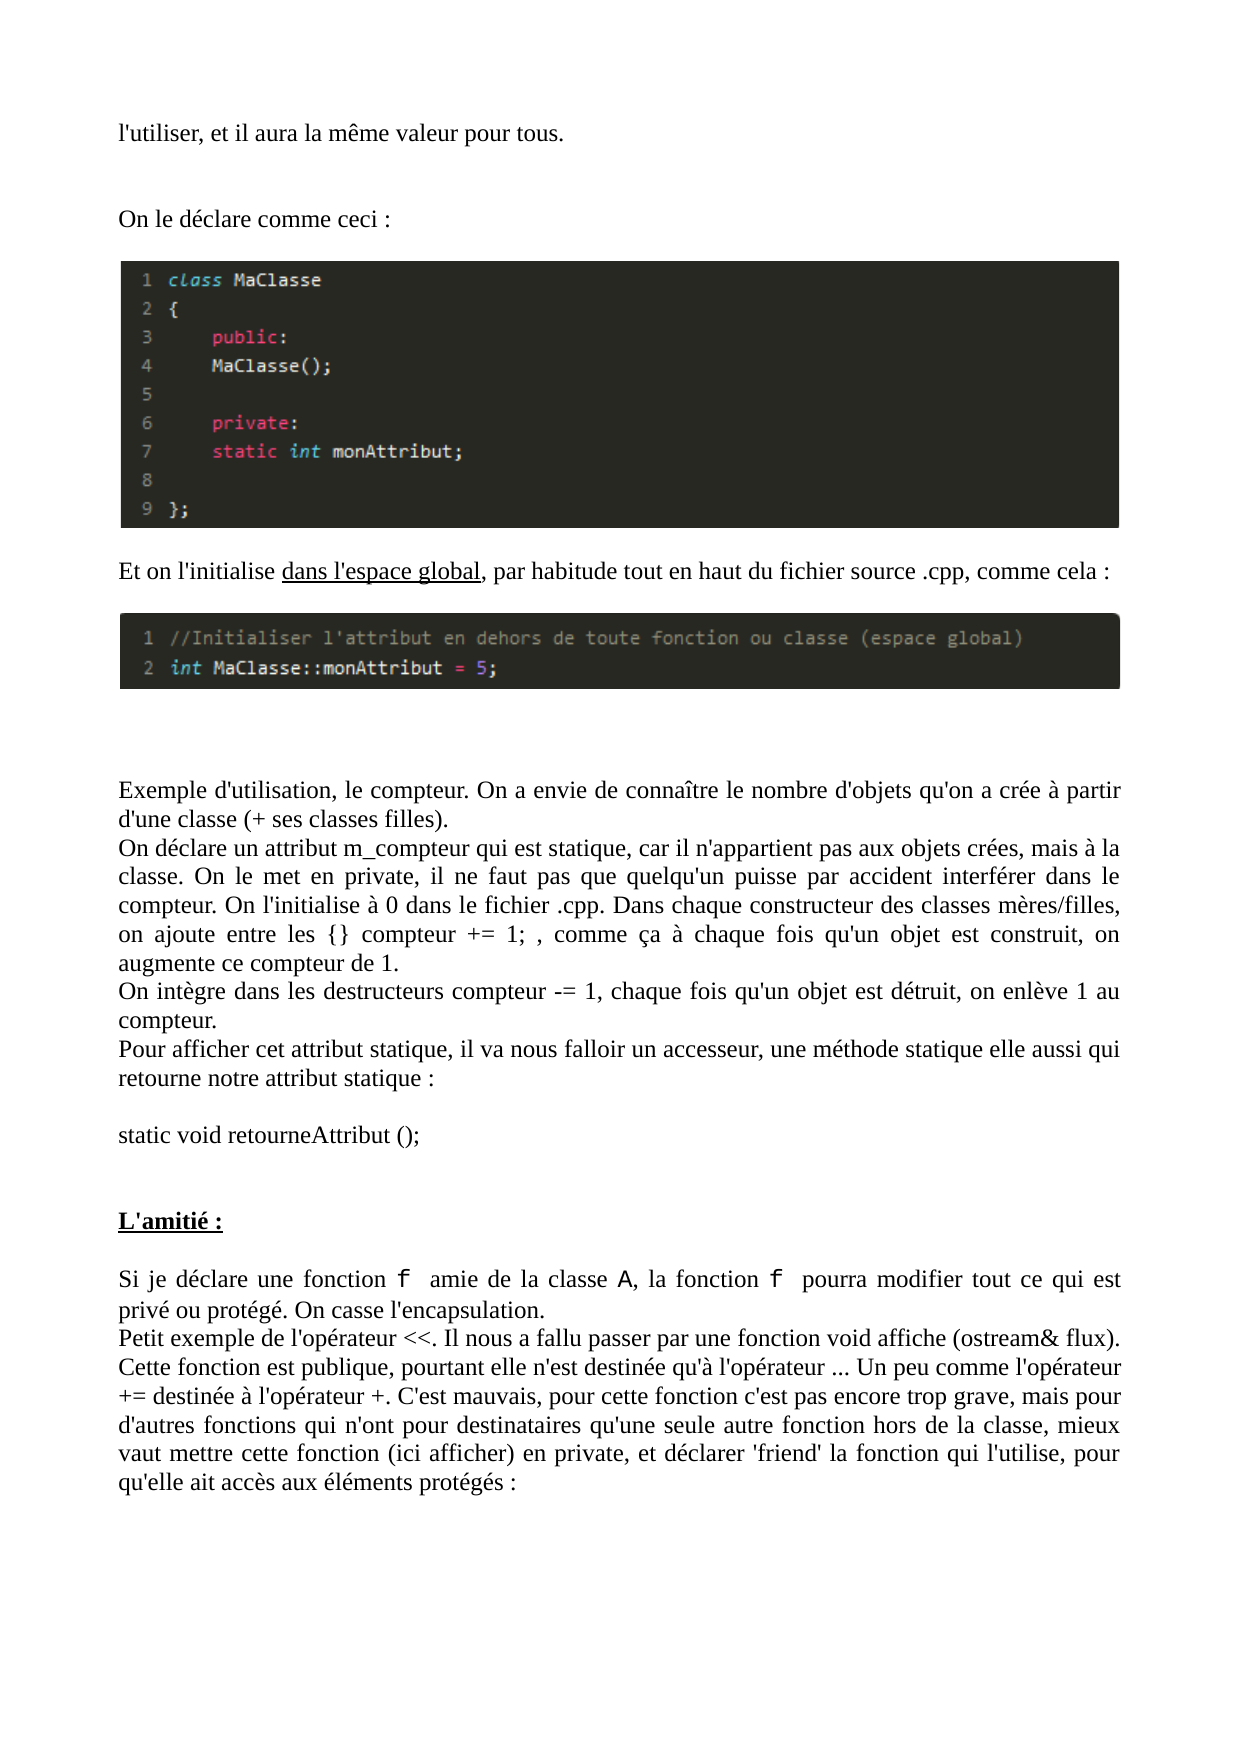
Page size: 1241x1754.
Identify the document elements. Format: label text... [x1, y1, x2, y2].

text Si je déclare une fonction f amie de la classe A, la fonction f pourra modifier tout ce qui est privé ou protégé. On casse l'encapsulation. [118, 1264, 1122, 1323]
text static void retourneAttribut (); [118, 1120, 1122, 1149]
text Exemple d'utilisation, le compteur. On a envie de connaître le nombre d'objets qu'on a crée à partir d'une classe (+ ses classes filles). [118, 775, 1122, 833]
text L'amitié : [118, 1206, 1122, 1235]
text On déclare un attribut m_compteur qui est statique, car il n'appartient pas aux objets crées, mais à la classe. On le met en private, il ne faut pas que quelqu'un puisse par accident interférer dans le compteur. On l'initialise à 0 dans le fichier .cpp. Dans chaque constructeur des classes mères/filles, on ajoute entre les {} compteur += 1; , comme ça à chaque fois qu'un objet est construit, on augmente ce compteur de 1. [118, 833, 1122, 976]
text Petit exemple de l'opérateur <<. Il nous a fallu passer par une fonction void affiche (ostream& flux). Cette fonction est publique, pourtant elle n'est destinée qu'à l'opérateur ... Un peu comme l'opérateur += destinée à l'opérateur +. C'est mauvais, pour cette fonction c'est pas encore trop grave, mais pour d'autres fonctions qui n'ont pour destinataires qu'une seule autre fonction hors de la classe, mieux vaut mettre cette fonction (ici afficher) en private, et déclarer 'friend' la fonction qui l'utilise, pour qu'elle ait accès aux éléments protégés : [118, 1323, 1122, 1496]
text Et on l'initialise dans l'espace global, par habitude tout en haut du fichier source .cpp, comme cela : [118, 556, 1122, 585]
text l'utiliser, et il aura la même valeur pour tous. [118, 118, 1122, 147]
text On intègre dans les destructeurs compteur -= 1, chaque fois qu'un objet est détruit, on enlève 1 au compteur. [118, 976, 1122, 1034]
text On le déclare comme ceci : [118, 204, 1122, 233]
text Pour afficher cet attribut statique, il va nous falloir un accesseur, une méthode statique elle aussi qui retourne notre attribut statique : [118, 1034, 1122, 1091]
